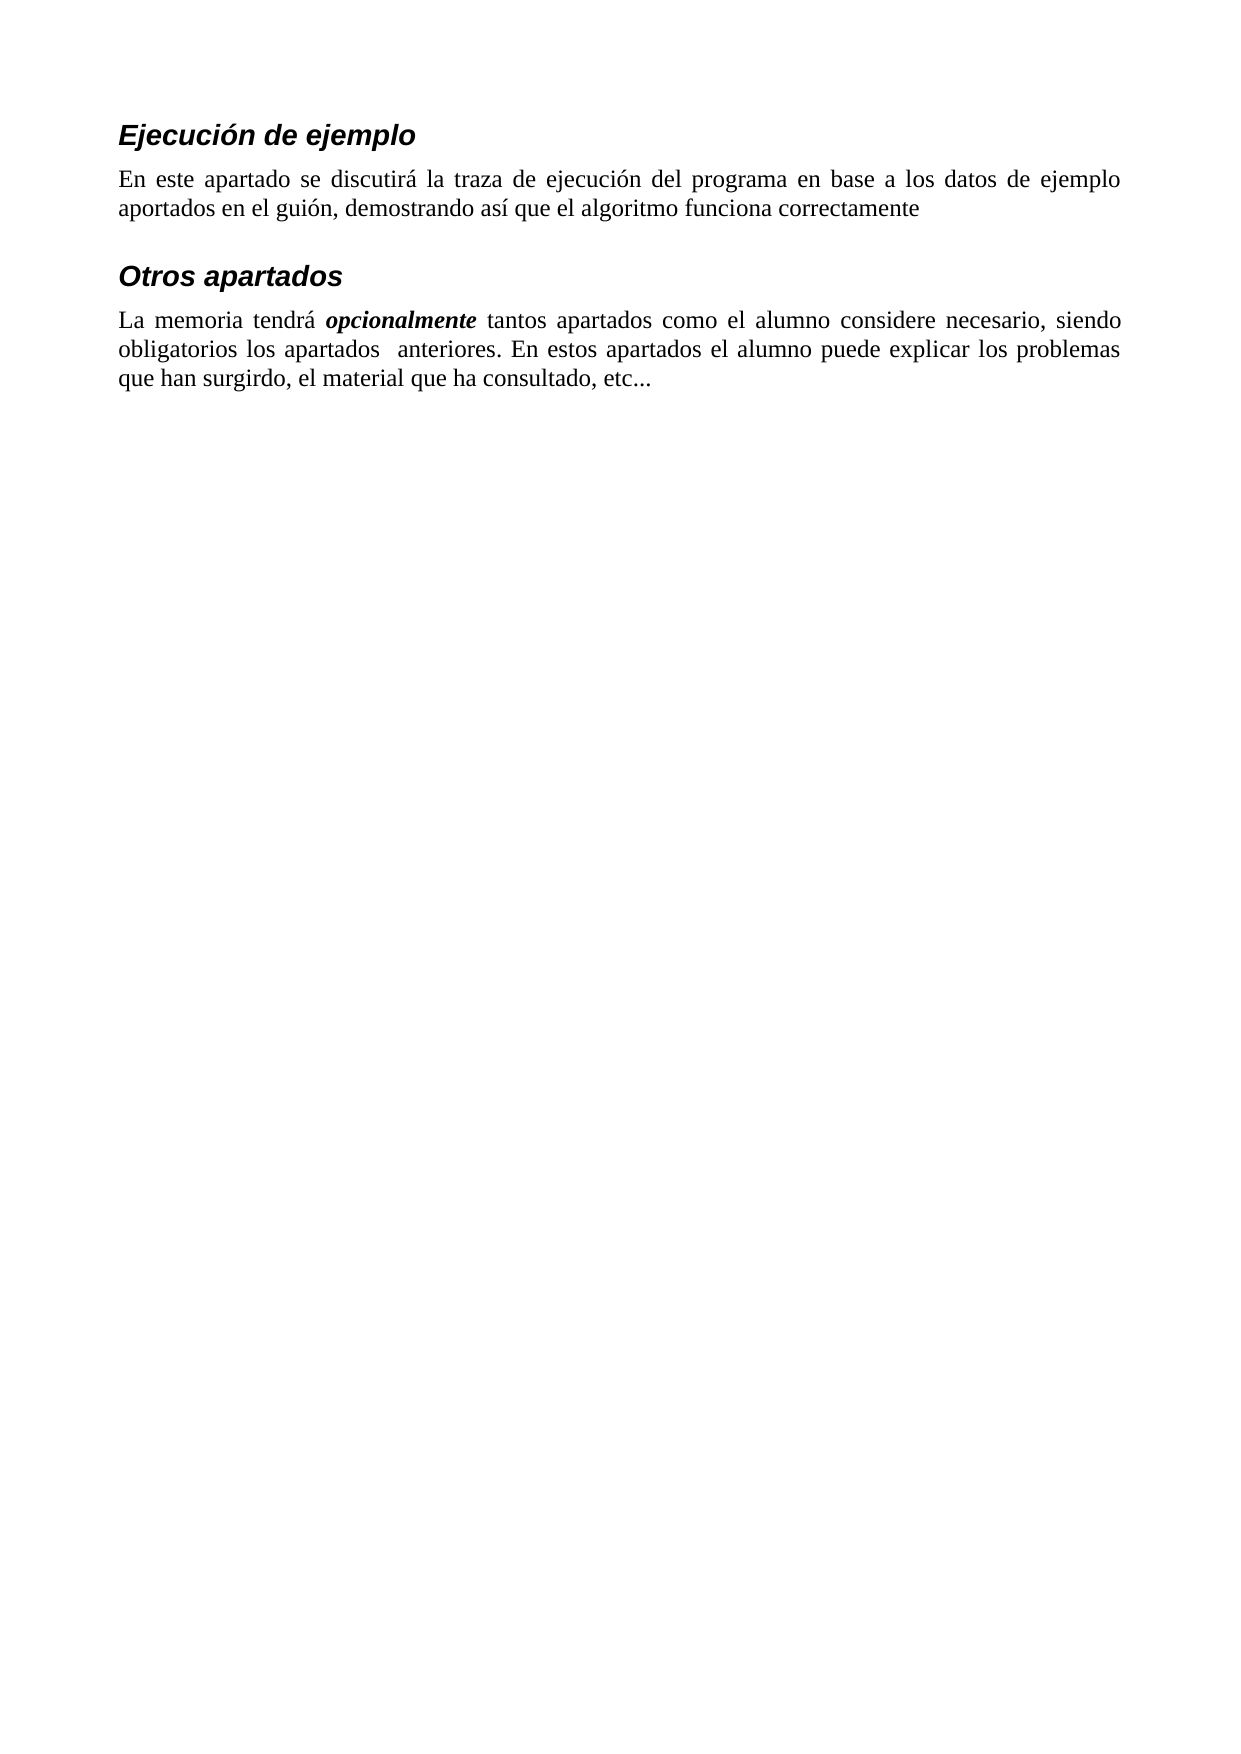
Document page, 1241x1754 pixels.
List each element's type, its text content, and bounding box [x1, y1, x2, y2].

text La memoria tendrá opcionalmente tantos apartados como el alumno considere necesario, siendo obligatorios los apartados anteriores. En estos apartados el alumno puede explicar los problemas que han surgirdo, el material que ha consultado, etc... [118, 305, 1122, 391]
subtitle Otros apartados [118, 259, 1122, 293]
subtitle Ejecución de ejemplo [118, 118, 1122, 152]
text En este apartado se discutirá la traza de ejecución del programa en base a los datos de ejemplo aportados en el guión, demostrando así que el algoritmo funciona correctamente [118, 164, 1122, 222]
